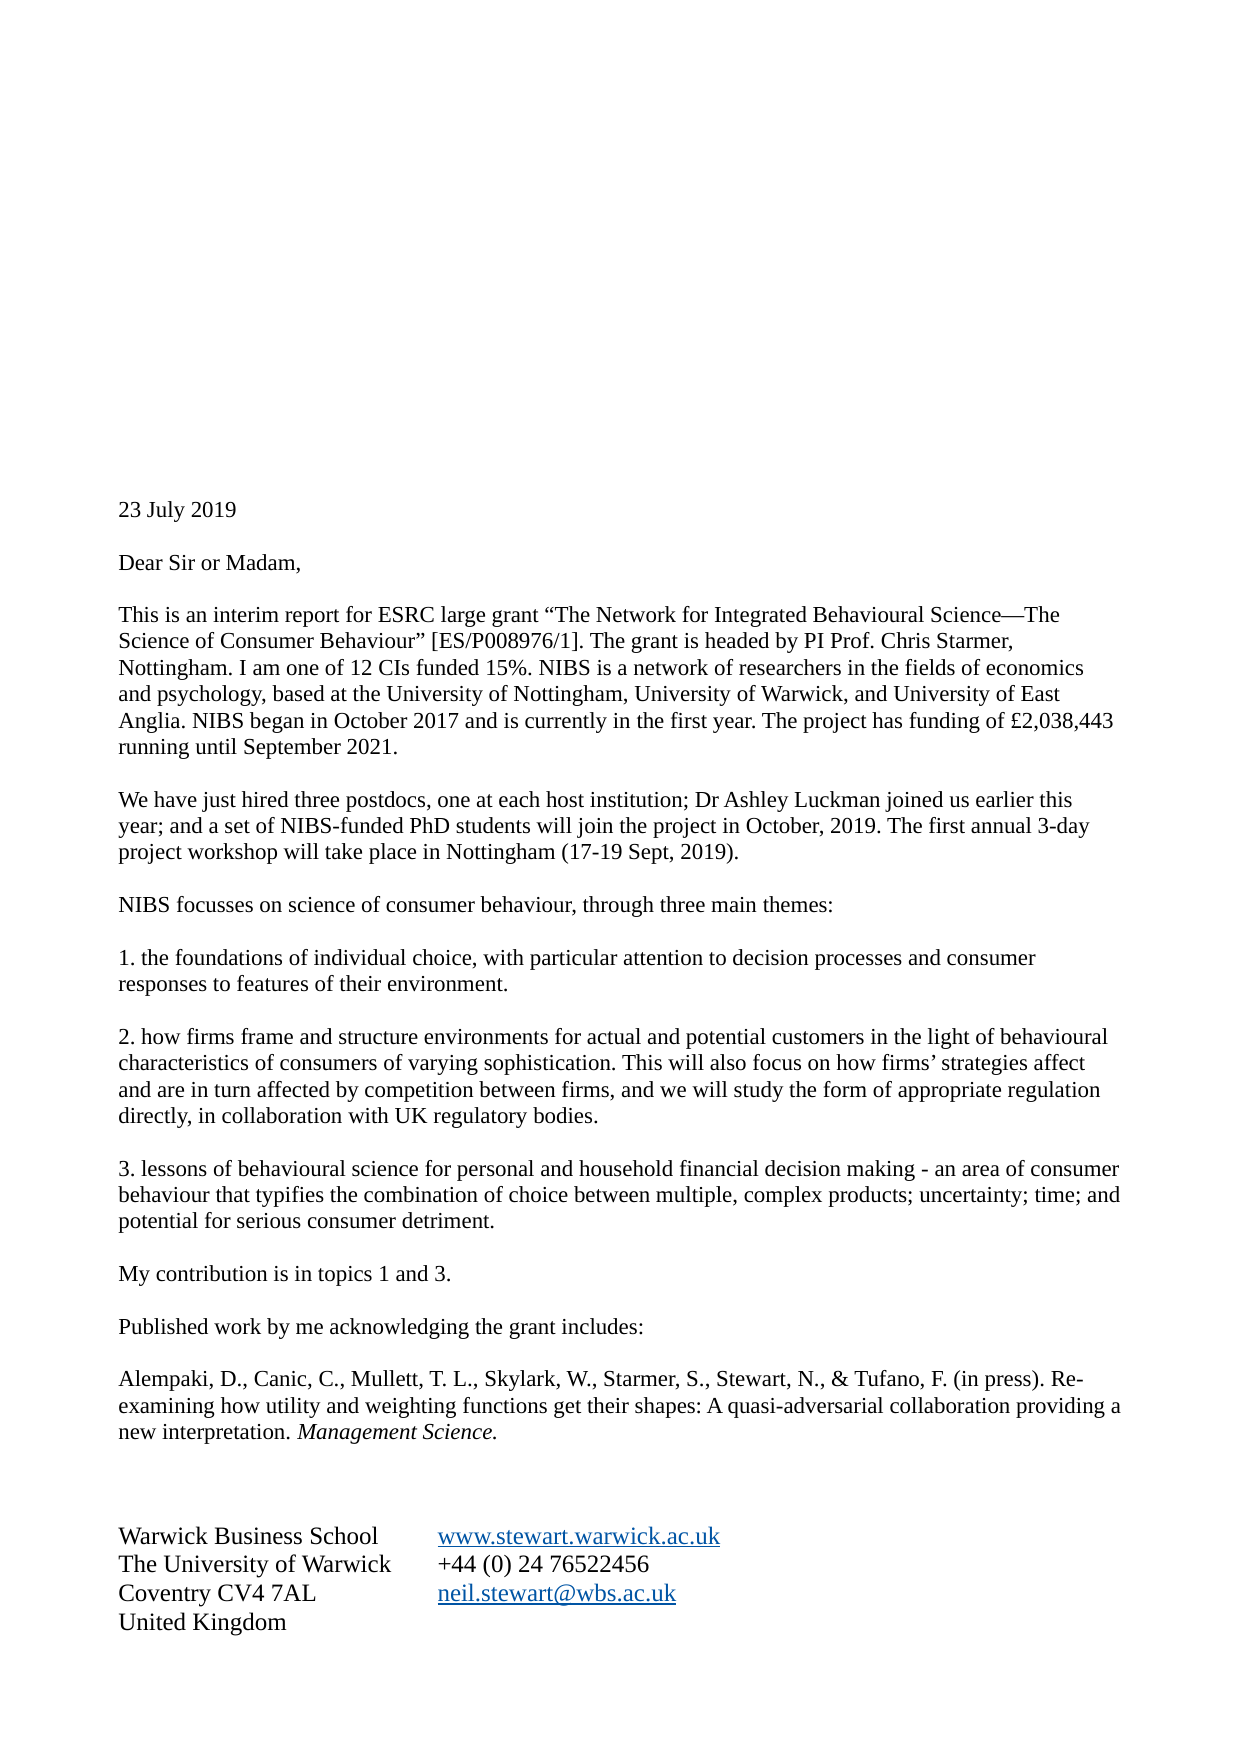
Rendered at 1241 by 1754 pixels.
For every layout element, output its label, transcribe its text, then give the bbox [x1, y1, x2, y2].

text Dear Sir or Madam, [118, 548, 1122, 575]
text Alempaki, D., Canic, C., Mullett, T. L., Skylark, W., Starmer, S., Stewart, N., & Tufano, F. (in press). Re-examining how utility and weighting functions get their shapes: A quasi-adversarial collaboration providing a new interpretation. Management Science. [118, 1366, 1122, 1444]
text 2. how firms frame and structure environments for actual and potential customers in the light of behavioural characteristics of consumers of varying sophistication. This will also focus on how firms’ strategies affect and are in turn affected by competition between firms, and we will study the form of appropriate regulation directly, in collaboration with UK regulatory bodies. [118, 1023, 1122, 1128]
text NIBS focusses on science of consumer behaviour, through three main themes: [118, 891, 1122, 917]
text This is an interim report for ESRC large grant “The Network for Integrated Behavioural Science—The Science of Consumer Behaviour” [ES/P008976/1]. The grant is headed by PI Prof. Chris Starmer, Nottingham. I am one of 12 CIs funded 15%. NIBS is a network of researchers in the fields of economics and psychology, based at the University of Nottingham, University of Warwick, and University of East Anglia. NIBS began in October 2017 and is currently in the first year. The project has funding of £2,038,443 running until September 2021. [118, 601, 1122, 759]
text 3. lessons of behavioural science for personal and household financial decision making - an area of consumer behaviour that typifies the combination of choice between multiple, complex products; uncertainty; time; and potential for serious consumer detriment. [118, 1155, 1122, 1234]
text 23 July 2019 [118, 496, 1122, 522]
text Published work by me acknowledging the grant includes: [118, 1313, 1122, 1339]
text My contribution is in topics 1 and 3. [118, 1260, 1122, 1286]
text We have just hired three postdocs, one at each host institution; Dr Ashley Luckman joined us earlier this year; and a set of NIBS-funded PhD students will join the project in October, 2019. The first annual 3-day project workshop will take place in Nottingham (17-19 Sept, 2019). [118, 786, 1122, 865]
text 1. the foundations of individual choice, with particular attention to decision processes and consumer responses to features of their environment. [118, 944, 1122, 997]
